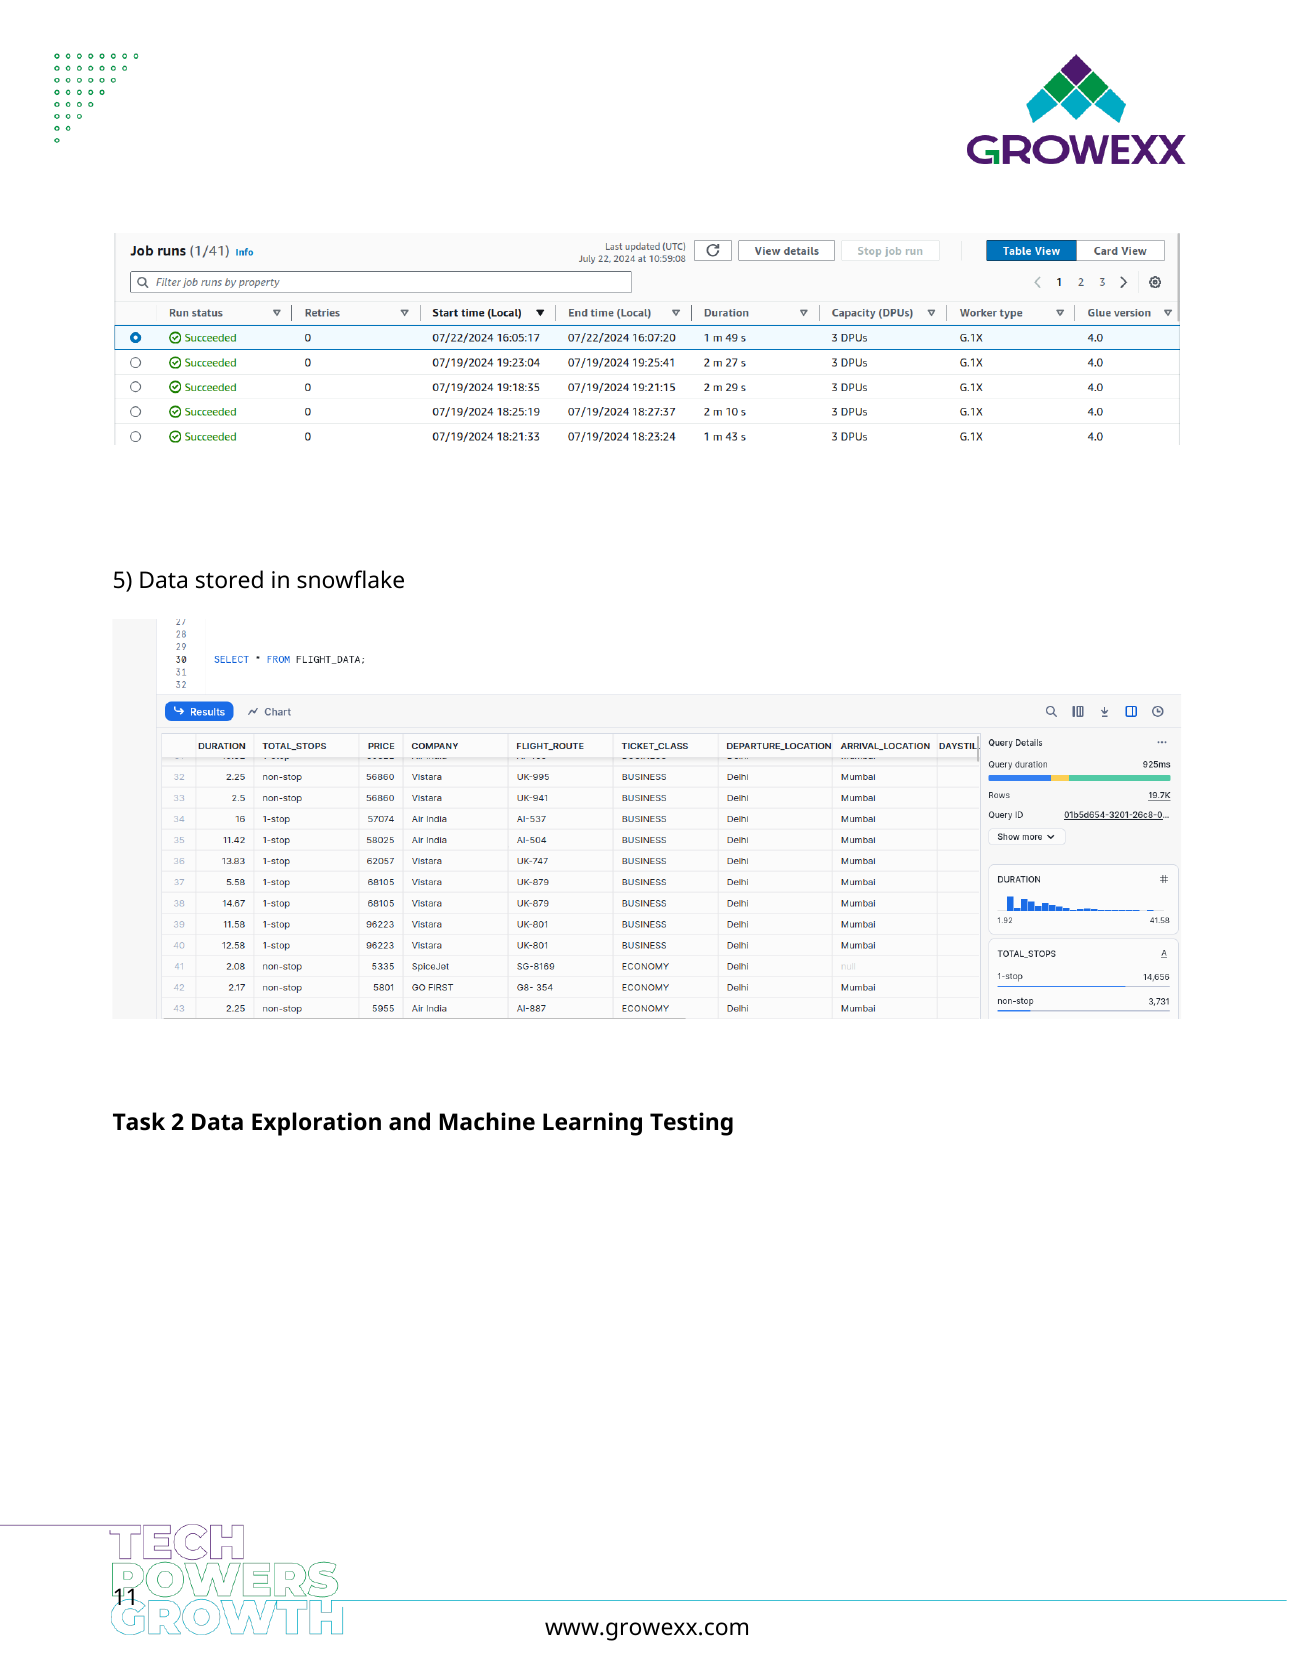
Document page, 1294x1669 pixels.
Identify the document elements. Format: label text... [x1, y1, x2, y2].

text 5) Data stored in snowflake [112, 564, 1181, 595]
picture [112, 619, 1182, 1019]
picture [0, 1522, 1287, 1667]
picture [0, 0, 1294, 219]
picture [112, 233, 1182, 445]
text Task 2 Data Exploration and Machine Learning Testing [112, 1106, 1181, 1137]
